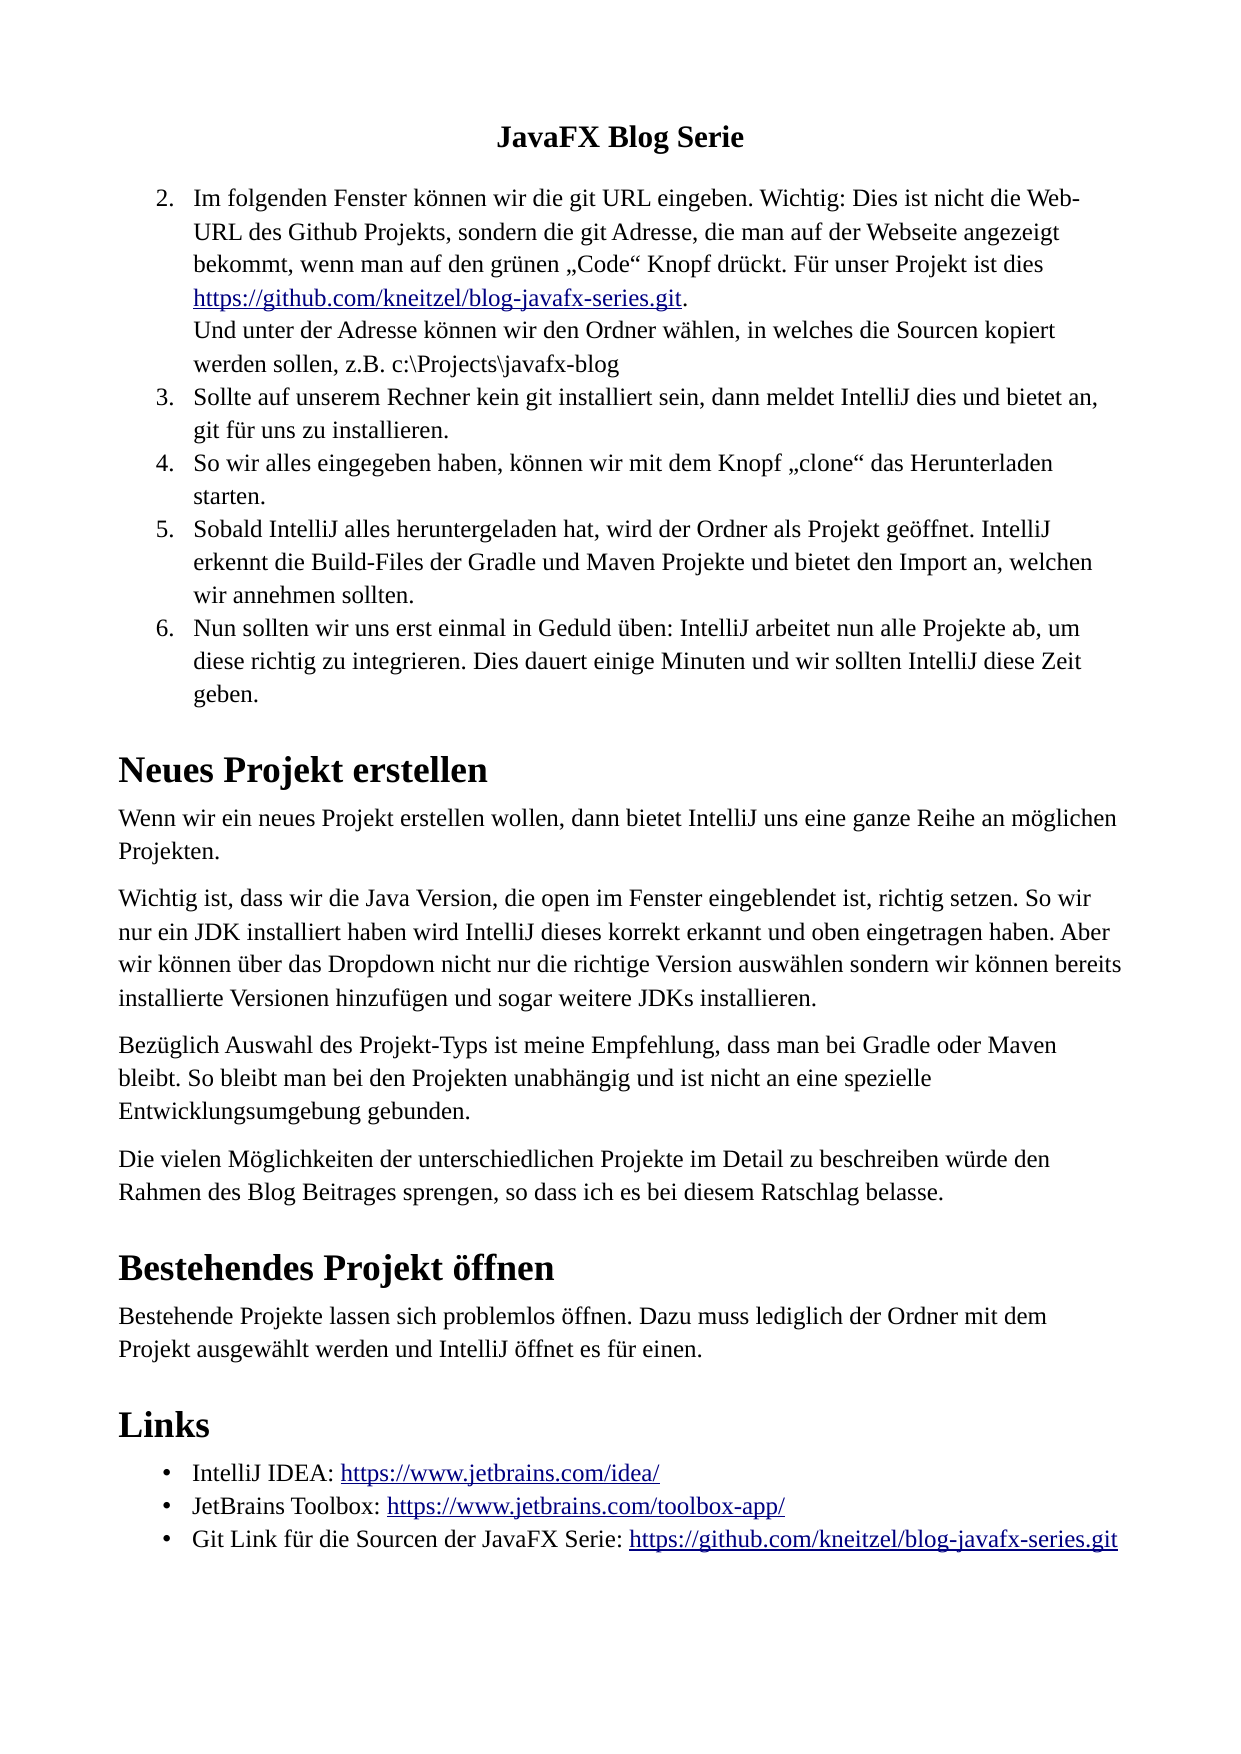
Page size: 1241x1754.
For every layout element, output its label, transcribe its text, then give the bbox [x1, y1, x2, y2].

subtitle Neues Projekt erstellen [118, 747, 1122, 790]
list So wir alles eingegeben haben, können wir mit dem Knopf „clone“ das Herunterladen starten. [156, 448, 1122, 509]
list Sollte auf unserem Rechner kein git installiert sein, dann meldet IntelliJ dies und bietet an, git für uns zu installieren. [156, 382, 1122, 443]
list Sobald IntelliJ alles heruntergeladen hat, wird der Ordner als Projekt geöffnet. IntelliJ erkennt die Build-Files der Gradle und Maven Projekte und bietet den Import an, welchen wir annehmen sollten. [156, 514, 1122, 608]
list JetBrains Toolbox: https://www.jetbrains.com/toolbox-app/ [162, 1491, 1122, 1520]
list Git Link für die Sourcen der JavaFX Serie: https://github.com/kneitzel/blog-javafx-series.git [162, 1524, 1122, 1553]
text Die vielen Möglichkeiten der unterschiedlichen Projekte im Detail zu beschreiben würde den Rahmen des Blog Beitrages sprengen, so dass ich es bei diesem Ratschlag belasse. [118, 1144, 1122, 1206]
text Bezüglich Auswahl des Projekt-Typs ist meine Empfehlung, dass man bei Gradle oder Maven bleibt. So bleibt man bei den Projekten unabhängig und ist nicht an eine spezielle Entwicklungsumgebung gebunden. [118, 1030, 1122, 1125]
subtitle Links [118, 1402, 1122, 1446]
list IntelliJ IDEA: https://www.jetbrains.com/idea/ [162, 1458, 1122, 1487]
text Wenn wir ein neues Projekt erstellen wollen, dann bietet IntelliJ uns eine ganze Reihe an möglichen Projekten. [118, 803, 1122, 865]
list Im folgenden Fenster können wir die git URL eingeben. Wichtig: Dies ist nicht die Web-URL des Github Projekts, sondern die git Adresse, die man auf der Webseite angezeigt bekommt, wenn man auf den grünen „Code“ Knopf drückt. Für unser Projekt ist dies https://github.com/kneitzel/blog-javafx-series.git. Und unter der Adresse können wir den Ordner wählen, in welches die Sourcen kopiert werden sollen, z.B. c:\Projects\javafx-blog [156, 183, 1122, 377]
text Bestehende Projekte lassen sich problemlos öffnen. Dazu muss lediglich der Ordner mit dem Projekt ausgewählt werden und IntelliJ öffnet es für einen. [118, 1301, 1122, 1363]
subtitle Bestehendes Projekt öffnen [118, 1245, 1122, 1288]
list Nun sollten wir uns erst einmal in Geduld üben: IntelliJ arbeitet nun alle Projekte ab, um diese richtig zu integrieren. Dies dauert einige Minuten und wir sollten IntelliJ diese Zeit geben. [156, 613, 1122, 708]
text Wichtig ist, dass wir die Java Version, die open im Fenster eingeblendet ist, richtig setzen. So wir nur ein JDK installiert haben wird IntelliJ dieses korrekt erkannt und oben eingetragen haben. Aber wir können über das Dropdown nicht nur die richtige Version auswählen sondern wir können bereits installierte Versionen hinzufügen und sogar weitere JDKs installieren. [118, 883, 1122, 1011]
